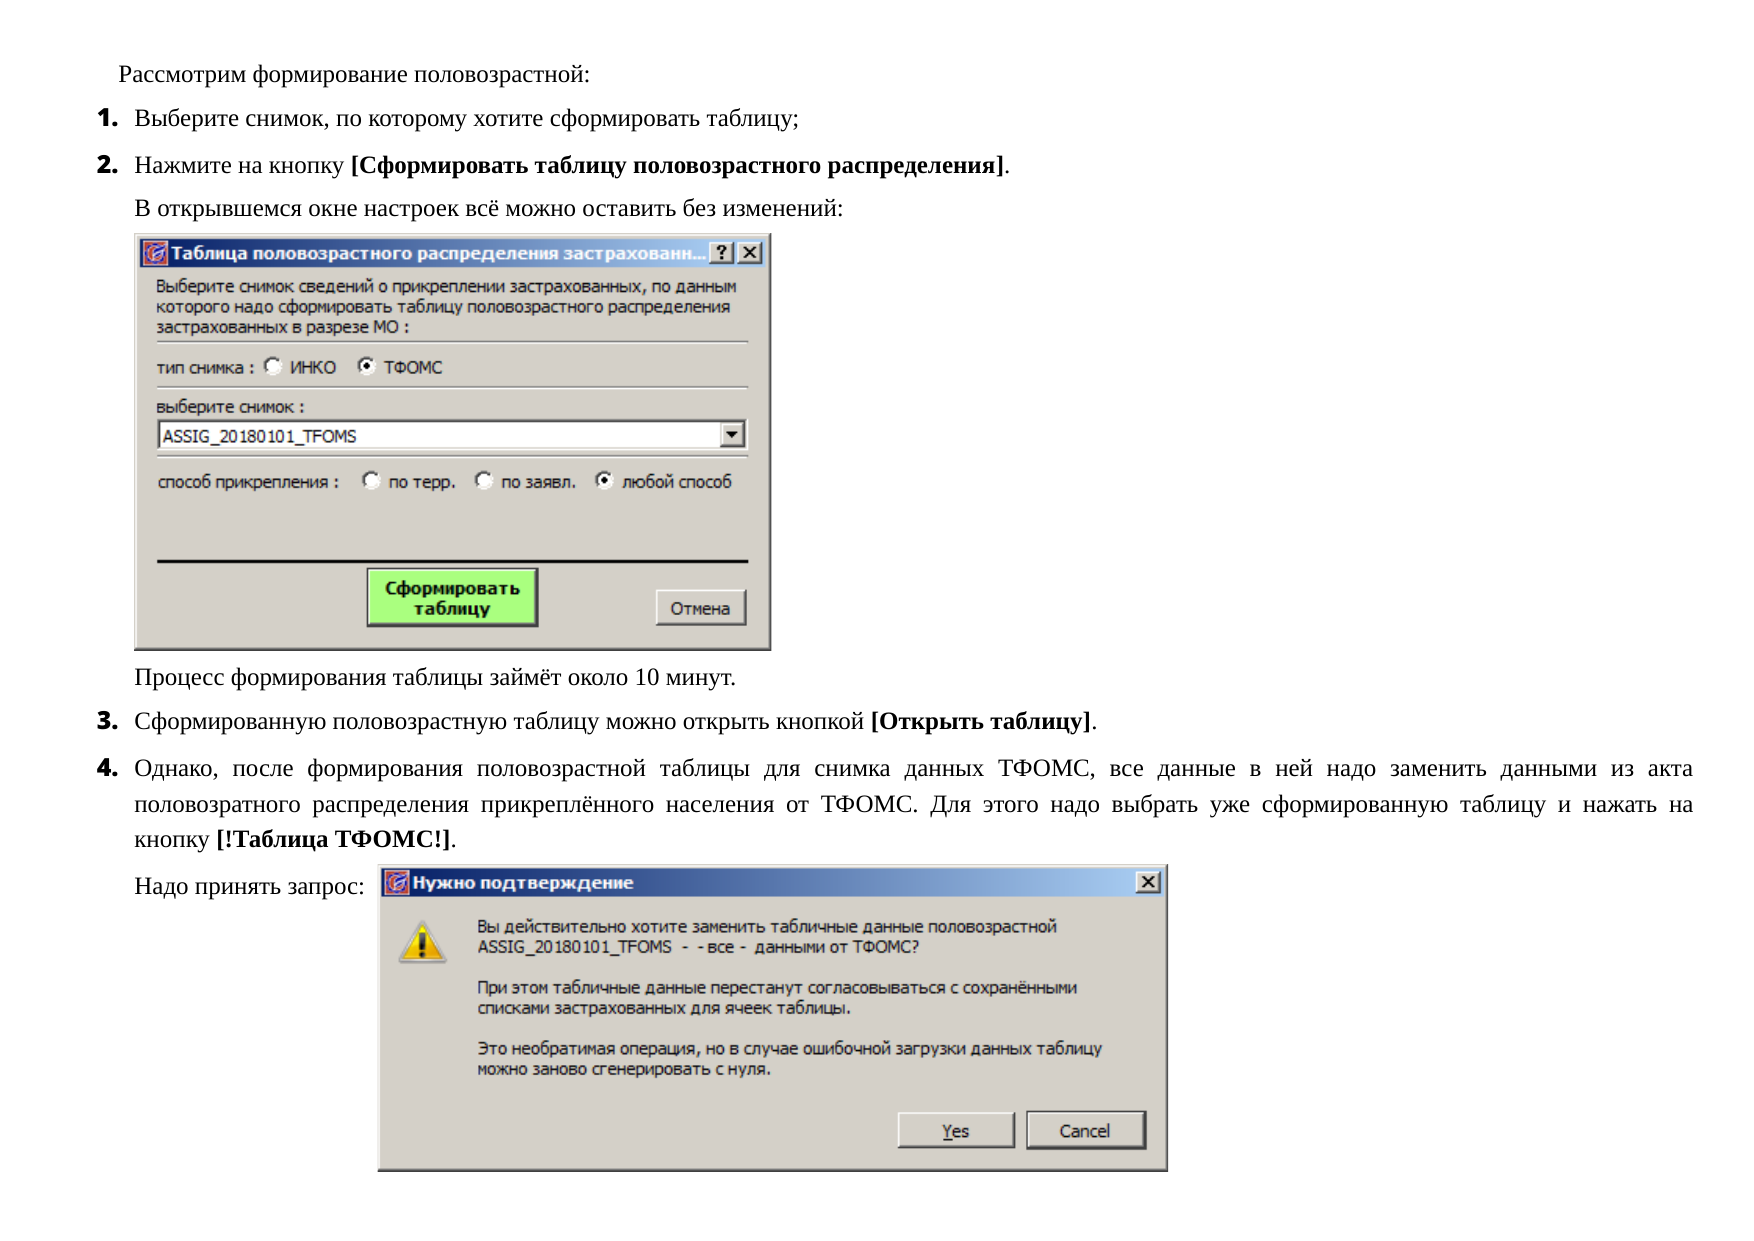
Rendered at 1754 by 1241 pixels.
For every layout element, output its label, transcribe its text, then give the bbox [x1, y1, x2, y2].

list Надо принять запрос: [97, 864, 377, 1172]
list Процесс формирования таблицы займёт около 10 минут. [97, 662, 1695, 691]
text Рассмотрим формирование половозрастной: [59, 59, 1695, 88]
list [1169, 864, 1695, 1172]
picture [377, 864, 1169, 1172]
picture [134, 233, 772, 651]
list Нажмите на кнопку [Сформировать таблицу половозрастного распределения]. [97, 146, 1695, 180]
list Сформированную половозрастную таблицу можно открыть кнопкой [Открыть таблицу]. [97, 703, 1695, 737]
list Выберите снимок, по которому хотите сформировать таблицу; [97, 99, 1695, 133]
list В открывшемся окне настроек всё можно оставить без изменений: [97, 193, 1695, 222]
list Однако, после формирования половозрастной таблицы для снимка данных ТФОМС, все данные в ней надо заменить данными из акта половозратного распределения прикреплённого населения от ТФОМС. Для этого надо выбрать уже сформированную таблицу и нажать на кнопку [!Таблица ТФОМС!]. [97, 749, 1695, 852]
